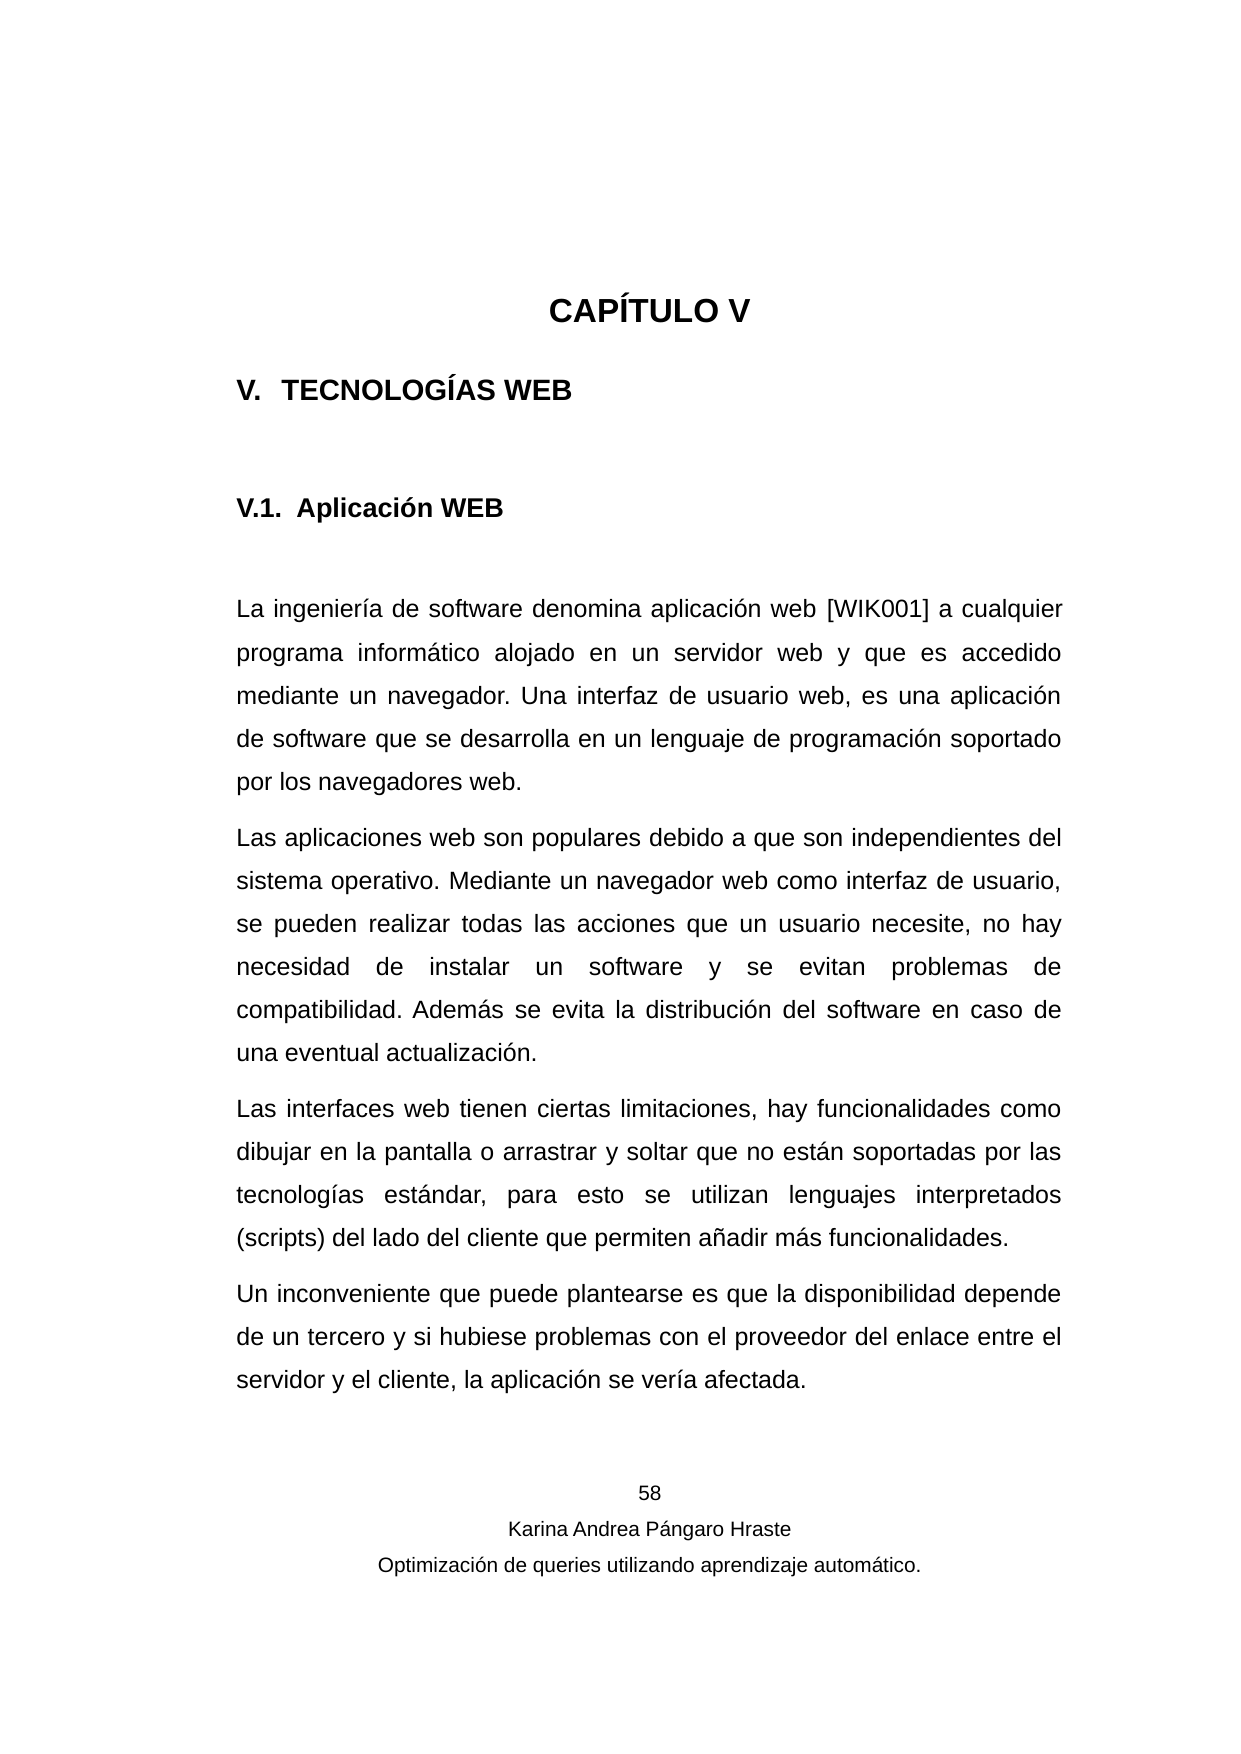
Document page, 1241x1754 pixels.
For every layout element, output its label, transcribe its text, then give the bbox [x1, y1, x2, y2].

subtitle CAPÍTULO V [236, 291, 1063, 329]
subtitle TECNOLOGÍAS WEB [236, 373, 1063, 407]
text Un inconveniente que puede plantearse es que la disponibilidad depende de un tercero y si hubiese problemas con el proveedor del enlace entre el servidor y el cliente, la aplicación se vería afectada. [236, 1279, 1063, 1394]
text Las interfaces web tienen ciertas limitaciones, hay funcionalidades como dibujar en la pantalla o arrastrar y soltar que no están soportadas por las tecnologías estándar, para esto se utilizan lenguajes interpretados (scripts) del lado del cliente que permiten añadir más funcionalidades. [236, 1094, 1063, 1252]
text Las aplicaciones web son populares debido a que son independientes del sistema operativo. Mediante un navegador web como interfaz de usuario, se pueden realizar todas las acciones que un usuario necesite, no hay necesidad de instalar un software y se evitan problemas de compatibilidad. Además se evita la distribución del software en caso de una eventual actualización. [236, 822, 1063, 1067]
text La ingeniería de software denomina aplicación web [WIK001] a cualquier programa informático alojado en un servidor web y que es accedido mediante un navegador. Una interfaz de usuario web, es una aplicación de software que se desarrolla en un lenguaje de programación soportado por los navegadores web. [236, 594, 1063, 796]
subtitle Aplicación WEB [236, 492, 1063, 523]
